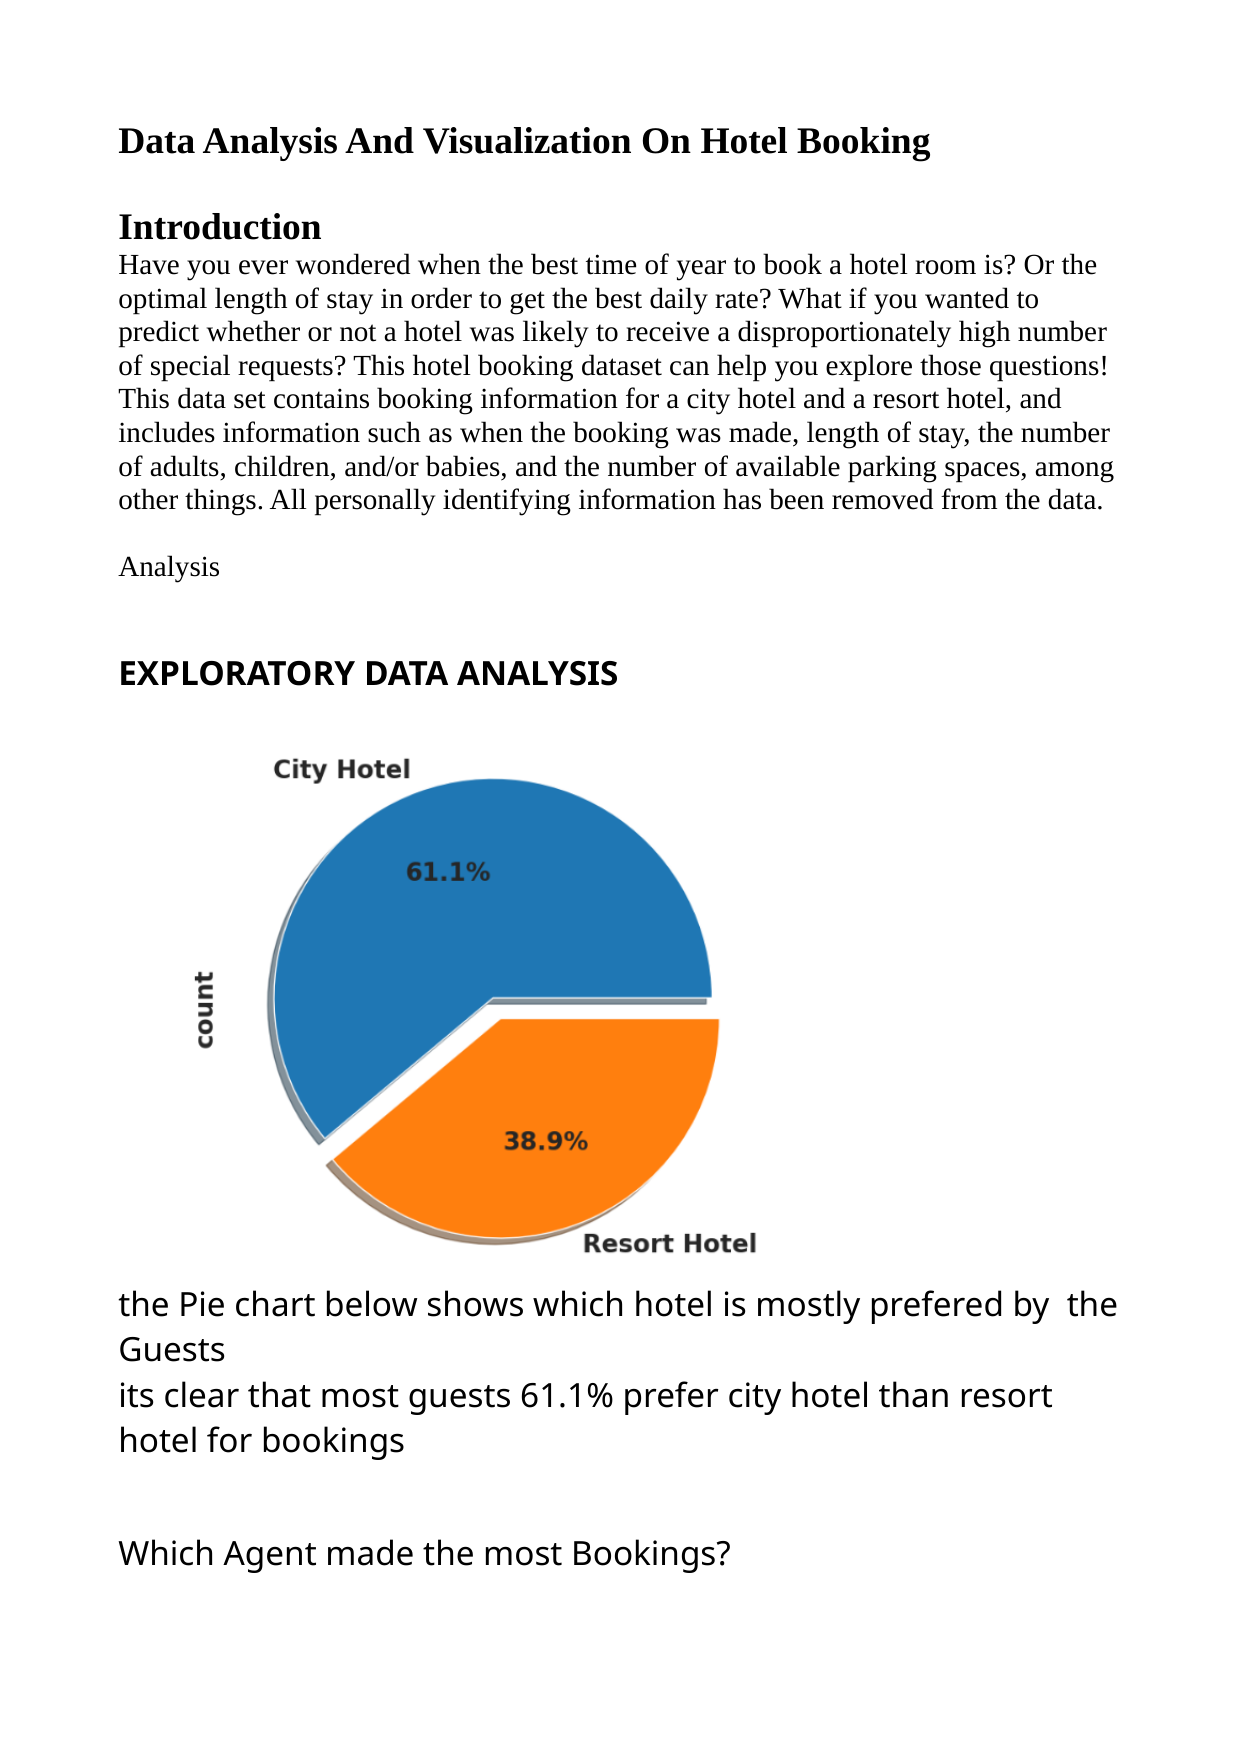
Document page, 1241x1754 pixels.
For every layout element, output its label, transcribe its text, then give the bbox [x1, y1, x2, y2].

picture [118, 728, 1123, 1281]
text Analysis [118, 549, 1122, 583]
text Introduction [118, 204, 1122, 247]
text EXPLORATORY DATA ANALYSIS [118, 616, 1122, 695]
text This data set contains booking information for a city hotel and a resort hotel, and includes information such as when the booking was made, length of stay, the number of adults, children, and/or babies, and the number of available parking spaces, among other things. All personally identifying information has been removed from the data. [118, 382, 1122, 516]
text the Pie chart below shows which hotel is mostly prefered by the Guests [118, 1281, 1122, 1371]
text Which Agent made the most Bookings? [118, 1529, 1122, 1575]
text Data Analysis And Visualization On Hotel Booking [118, 118, 1122, 161]
text its clear that most guests 61.1% prefer city hotel than resort hotel for bookings [118, 1371, 1122, 1462]
text Have you ever wondered when the best time of year to book a hotel room is? Or the optimal length of stay in order to get the best daily rate? What if you wanted to predict whether or not a hotel was likely to receive a disproportionately high number of special requests? This hotel booking dataset can help you explore those questions! [118, 247, 1122, 382]
